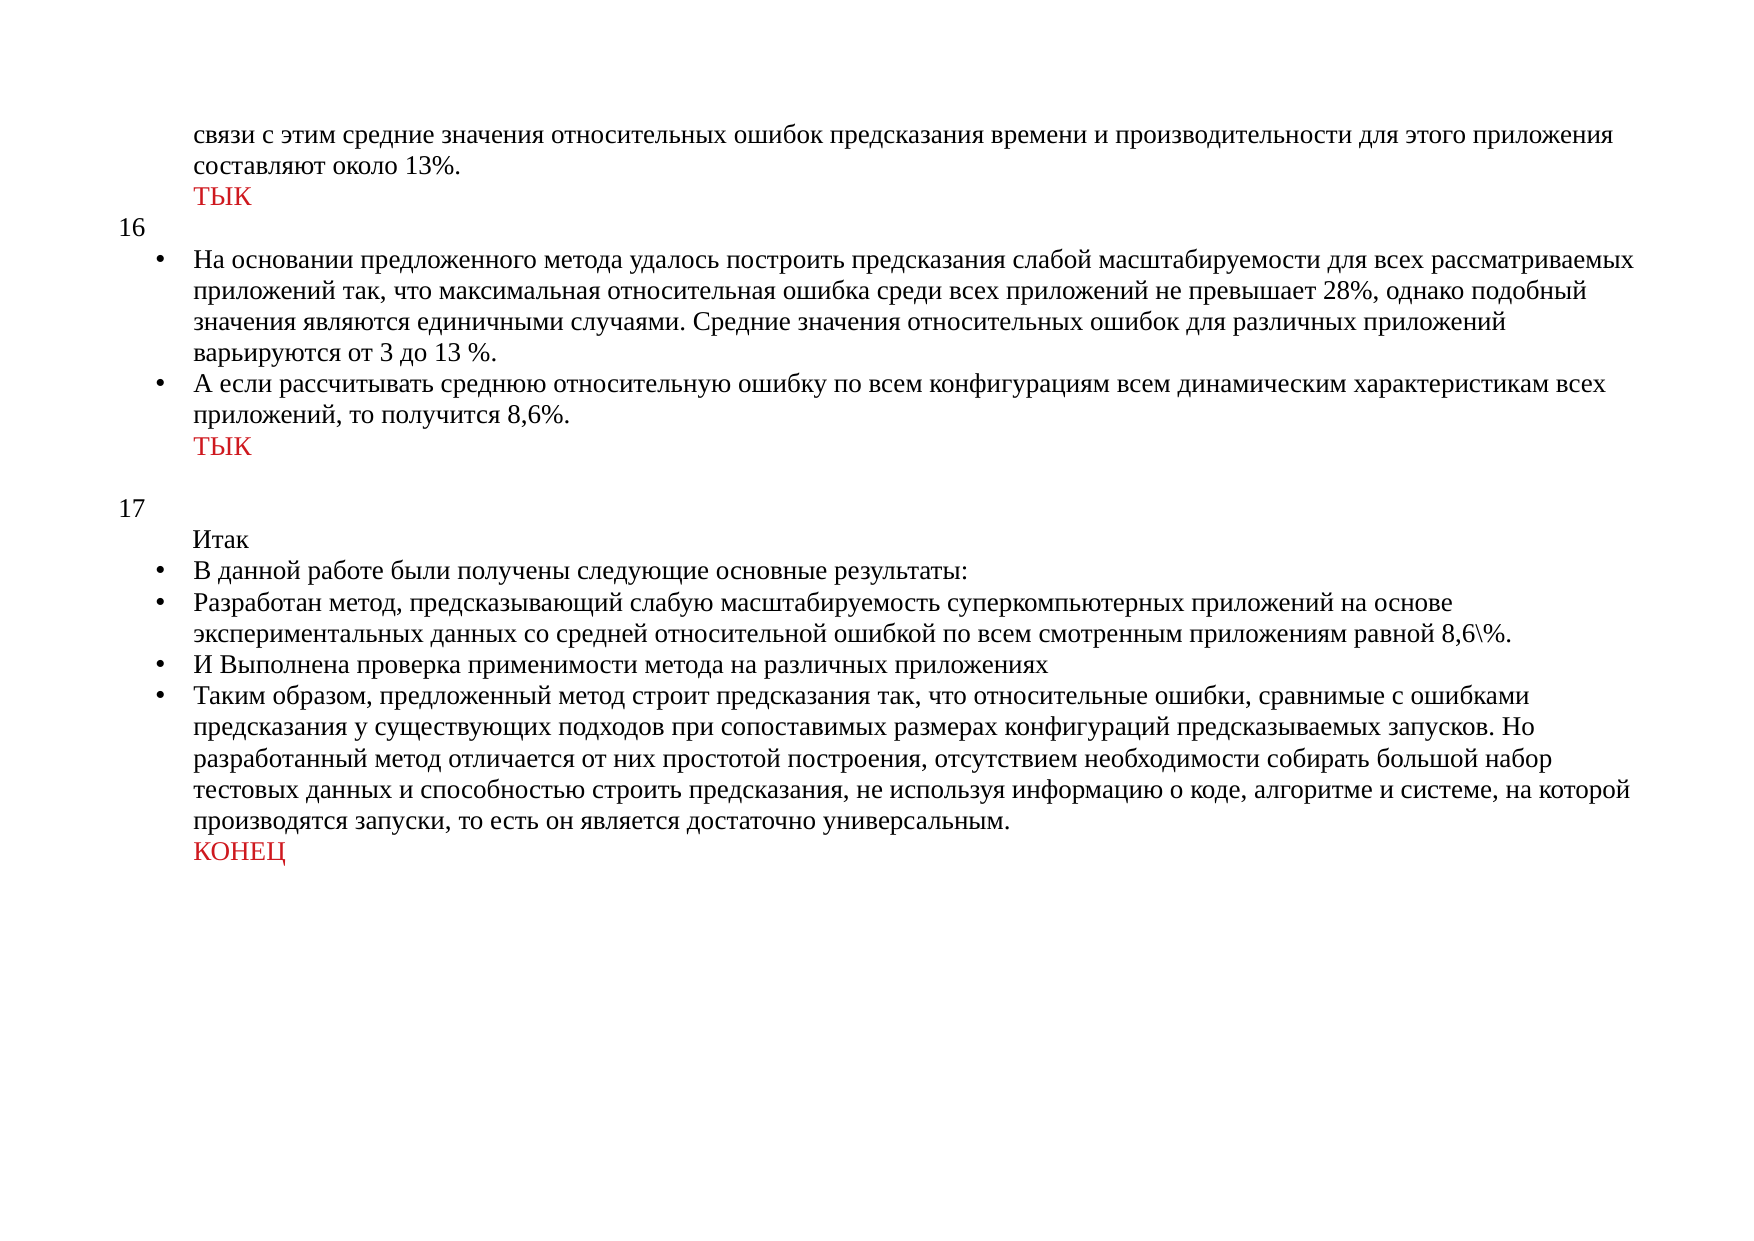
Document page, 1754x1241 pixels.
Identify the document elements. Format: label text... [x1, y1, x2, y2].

list В данной работе были получены следующие основные результаты: [156, 554, 1636, 586]
list И Выполнена проверка применимости метода на различных приложениях [156, 648, 1636, 679]
list На основании предложенного метода удалось построить предсказания слабой масштабируемости для всех рассматриваемых приложений так, что максимальная относительная ошибка среди всех приложений не превышает 28%, однако подобный значения являются единичными случаями. Средние значения относительных ошибок для различных приложений варьируются от 3 до 13 %. [156, 243, 1636, 367]
list Разработан метод, предсказывающий слабую масштабируемость суперкомпьютерных приложений на основе экспериментальных данных со средней относительной ошибкой по всем смотренным приложениям равной 8,6\%. [156, 586, 1636, 648]
text 17 [118, 492, 1636, 523]
list ТЫК [156, 430, 1636, 461]
text Итак [118, 523, 1636, 554]
list КОНЕЦ [156, 835, 1636, 866]
list Таким образом, предложенный метод строит предсказания так, что относительные ошибки, сравнимые с ошибками предсказания у существующих подходов при сопоставимых размерах конфигураций предсказываемых запусков. Но разработанный метод отличается от них простотой построения, отсутствием необходимости собирать большой набор тестовых данных и способностью строить предсказания, не используя информацию о коде, алгоритме и системе, на которой производятся запуски, то есть он является достаточно универсальным. [156, 679, 1636, 835]
list ТЫК [156, 180, 1636, 212]
text 16 [118, 212, 1636, 243]
list А если рассчитывать среднюю относительную ошибку по всем конфигурациям всем динамическим характеристикам всех приложений, то получится 8,6%. [156, 367, 1636, 430]
list связи с этим средние значения относительных ошибок предсказания времени и производительности для этого приложения составляют около 13%. [156, 118, 1636, 180]
